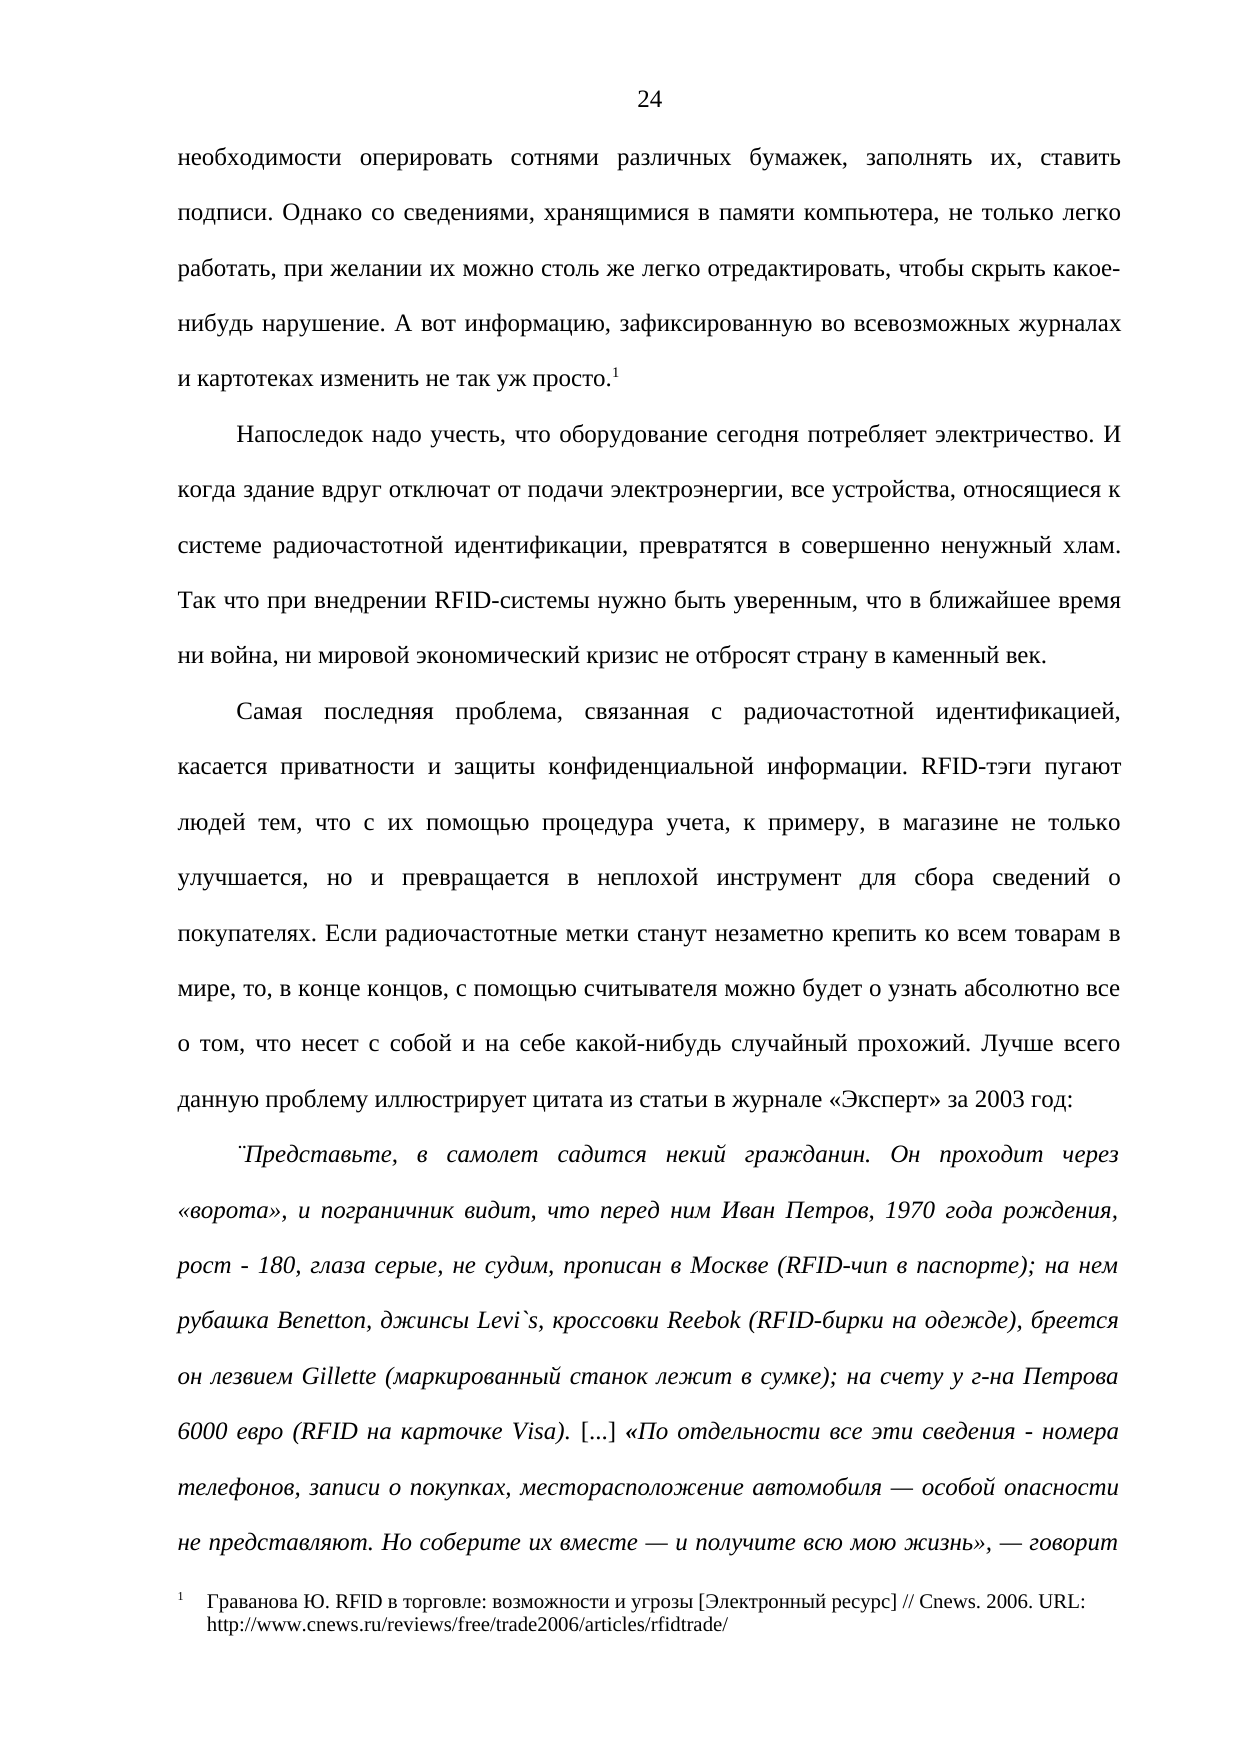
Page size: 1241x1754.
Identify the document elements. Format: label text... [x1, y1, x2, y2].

text Граванова Ю. RFID в торговле: возможности и угрозы [Электронный ресурс] // Cnews. 2006. URL: http://www.cnews.ru/reviews/free/trade2006/articles/rfidtrade/ [177, 1589, 1122, 1636]
text необходимости оперировать сотнями различных бумажек, заполнять их, ставить подписи. Однако со сведениями, хранящимися в памяти компьютера, не только легко работать, при желании их можно столь же легко отредактировать, чтобы скрыть какое-нибудь нарушение. А вот информацию, зафиксированную во всевозможных журналах и картотеках изменить не так уж просто. [177, 143, 1122, 392]
text ¨Представьте, в самолет садится некий гражданин. Он проходит через «ворота», и пограничник видит, что перед ним Иван Петров, 1970 года рождения, рост - 180, глаза серые, не судим, прописан в Москве (RFID-чип в паспорте); на нем рубашка Benetton, джинсы Levi`s, кроссовки Reebok (RFID-бирки на одежде), бреется он лезвием Gillette (маркированный станок лежит в сумке); на счету у г-на Петрова 6000 евро (RFID на карточке Visa). [...] «По отдельности все эти сведения - номера телефонов, записи о покупках, месторасположение автомобиля — особой опасности не представляют. Но соберите их вместе — и получите всю мою жизнь», — говорит [177, 1140, 1122, 1556]
text Напоследок надо учесть, что оборудование сегодня потребляет электричество. И когда здание вдруг отключат от подачи электроэнергии, все устройства, относящиеся к системе радиочастотной идентификации, превратятся в совершенно ненужный хлам. Так что при внедрении RFID-системы нужно быть уверенным, что в ближайшее время ни война, ни мировой экономический кризис не отбросят страну в каменный век. [177, 420, 1122, 669]
text Самая последняя проблема, связанная с радиочастотной идентификацией, касается приватности и защиты конфиденциальной информации. RFID-тэги пугают людей тем, что с их помощью процедура учета, к примеру, в магазине не только улучшается, но и превращается в неплохой инструмент для сбора сведений о покупателях. Если радиочастотные метки станут незаметно крепить ко всем товарам в мире, то, в конце концов, с помощью считывателя можно будет о узнать абсолютно все о том, что несет с собой и на себе какой-нибудь случайный прохожий. Лучше всего данную проблему иллюстрирует цитата из статьи в журнале «Эксперт» за 2003 год: [177, 697, 1122, 1113]
